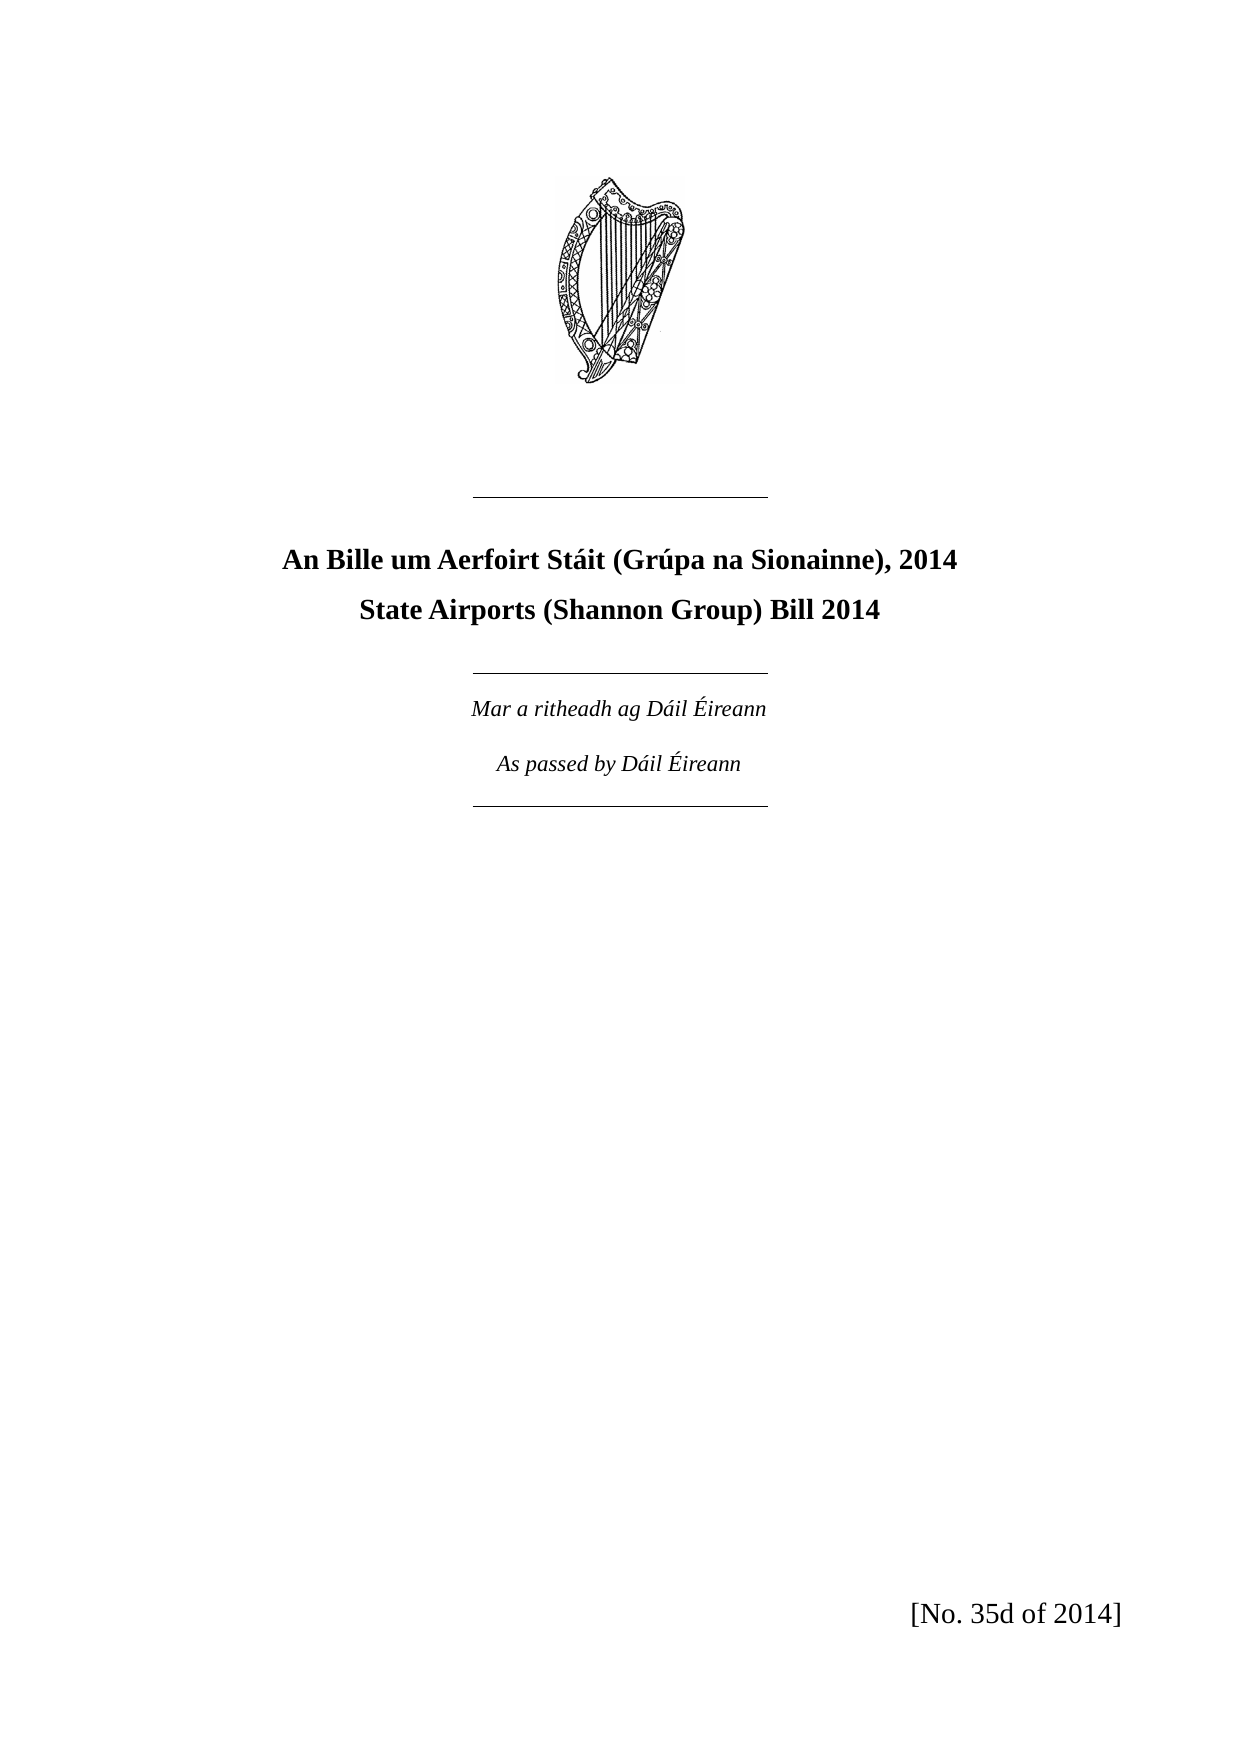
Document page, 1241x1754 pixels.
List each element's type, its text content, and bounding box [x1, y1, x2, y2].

title An Bille um Aerfoirt Stáit (Grúpa na Sionainne), 2014 [118, 544, 1122, 576]
title State Airports (Shannon Group) Bill 2014 [118, 594, 1122, 626]
text Mar a ritheadh ag Dáil Éireann [118, 696, 1122, 722]
text As passed by Dáil Éireann [118, 751, 1122, 777]
picture [220, 169, 1021, 391]
